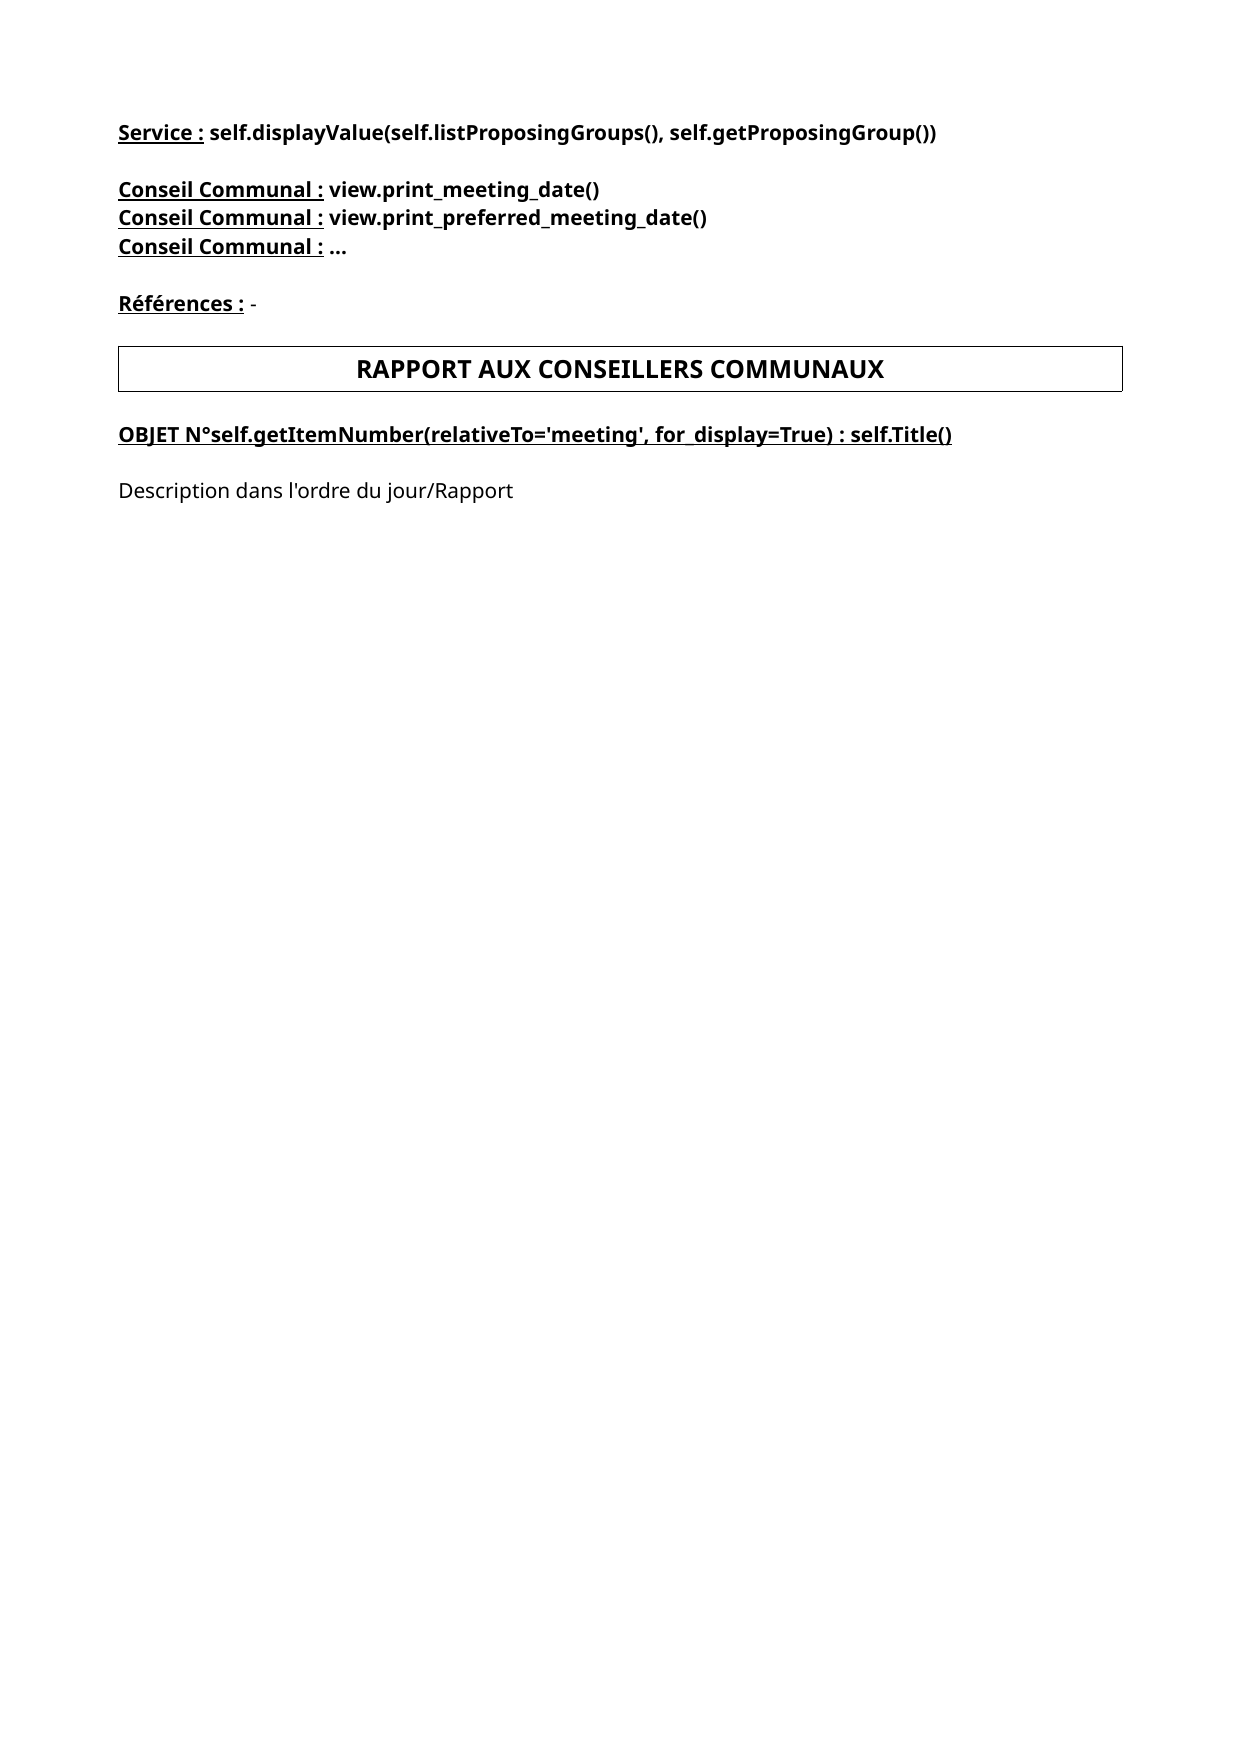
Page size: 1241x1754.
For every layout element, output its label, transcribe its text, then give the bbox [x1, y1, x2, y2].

table_header RAPPORT AUX CONSEILLERS COMMUNAUX [119, 347, 1122, 391]
text Conseil Communal : ... [118, 232, 1122, 260]
text OBJET N°self.getItemNumber(relativeTo='meeting', for_display=True) : self.Title() [118, 420, 1122, 448]
text Références : - [118, 289, 1122, 317]
text Service : self.displayValue(self.listProposingGroups(), self.getProposingGroup()) [118, 118, 1122, 147]
text Description dans l'ordre du jour/Rapport [118, 477, 1122, 505]
text Conseil Communal : view.print_preferred_meeting_date() [118, 203, 1122, 232]
text Conseil Communal : view.print_meeting_date() [118, 175, 1122, 203]
